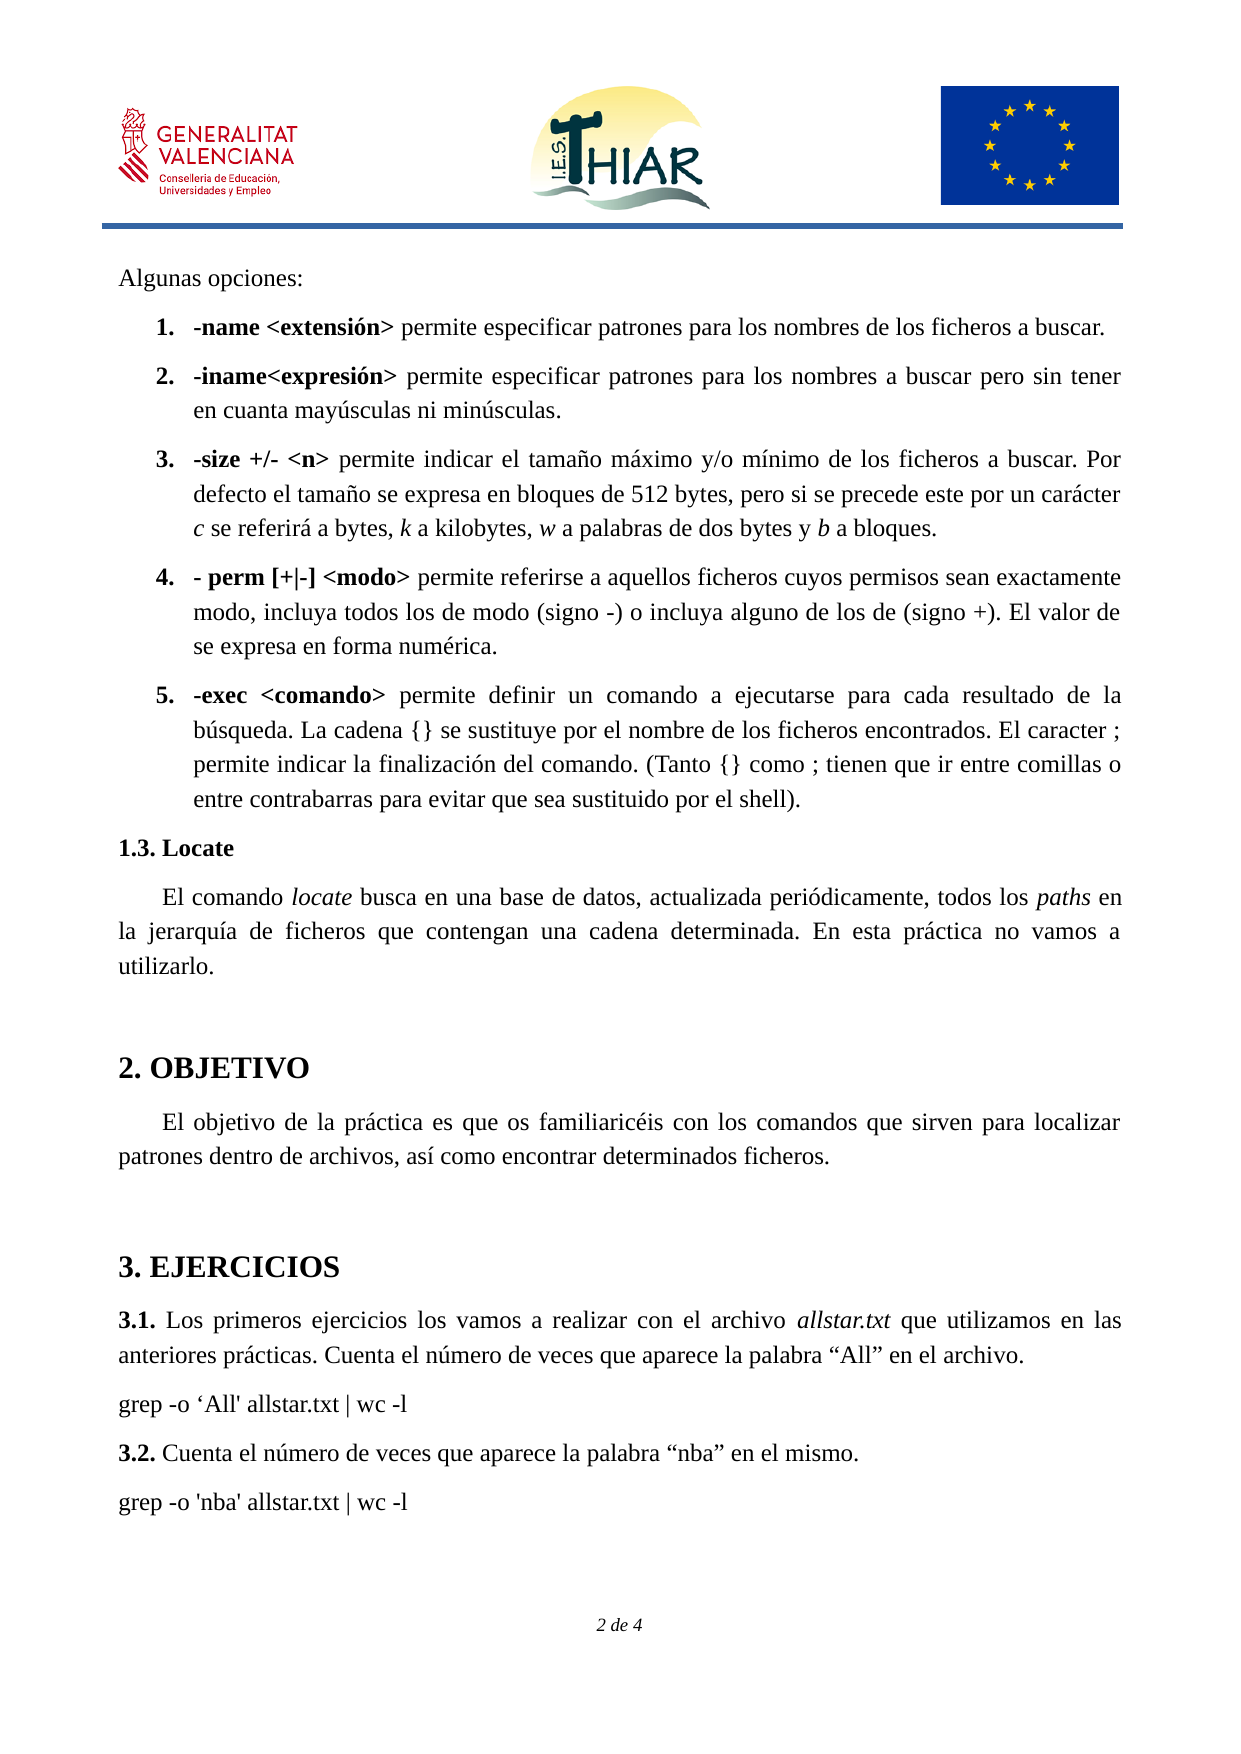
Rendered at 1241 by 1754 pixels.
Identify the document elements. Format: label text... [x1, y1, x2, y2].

text 3.2. Cuenta el número de veces que aparece la palabra “nba” en el mismo. [118, 1438, 1122, 1467]
list -exec <comando> permite definir un comando a ejecutarse para cada resultado de la búsqueda. La cadena {} se sustituye por el nombre de los ficheros encontrados. El caracter ; permite indicar la finalización del comando. (Tanto {} como ; tienen que ir entre comillas o entre contrabarras para evitar que sea sustituido por el shell). [156, 680, 1122, 812]
list - perm [+|-] <modo> permite referirse a aquellos ficheros cuyos permisos sean exactamente modo, incluya todos los de modo (signo -) o incluya alguno de los de (signo +). El valor de se expresa en forma numérica. [156, 562, 1122, 660]
picture [530, 86, 710, 210]
picture [112, 103, 308, 206]
text 2. OBJETIVO [118, 1049, 1122, 1085]
text 3. EJERCICIOS [118, 1248, 1122, 1284]
text 1.3. Locate [118, 833, 1122, 862]
text grep -o ‘All' allstar.txt | wc -l [118, 1389, 1122, 1418]
text 3.1. Los primeros ejercicios los vamos a realizar con el archivo allstar.txt que utilizamos en las anteriores prácticas. Cuenta el número de veces que aparece la palabra “All” en el archivo. [118, 1306, 1122, 1369]
text El objetivo de la práctica es que os familiaricéis con los comandos que sirven para localizar patrones dentro de archivos, así como encontrar determinados ficheros. [118, 1107, 1122, 1170]
list -size +/- <n> permite indicar el tamaño máximo y/o mínimo de los ficheros a buscar. Por defecto el tamaño se expresa en bloques de 512 bytes, pero si se precede este por un carácter c se referirá a bytes, k a kilobytes, w a palabras de dos bytes y b a bloques. [156, 444, 1122, 542]
text Algunas opciones: [118, 263, 1122, 291]
text grep -o 'nba' allstar.txt | wc -l [118, 1487, 1122, 1516]
list -name <extensión> permite especificar patrones para los nombres de los ficheros a buscar. [156, 312, 1122, 340]
picture [940, 86, 1119, 205]
list -iname<expresión> permite especificar patrones para los nombres a buscar pero sin tener en cuanta mayúsculas ni minúsculas. [156, 361, 1122, 424]
text El comando locate busca en una base de datos, actualizada periódicamente, todos los paths en la jerarquía de ficheros que contengan una cadena determinada. En esta práctica no vamos a utilizarlo. [118, 882, 1122, 979]
